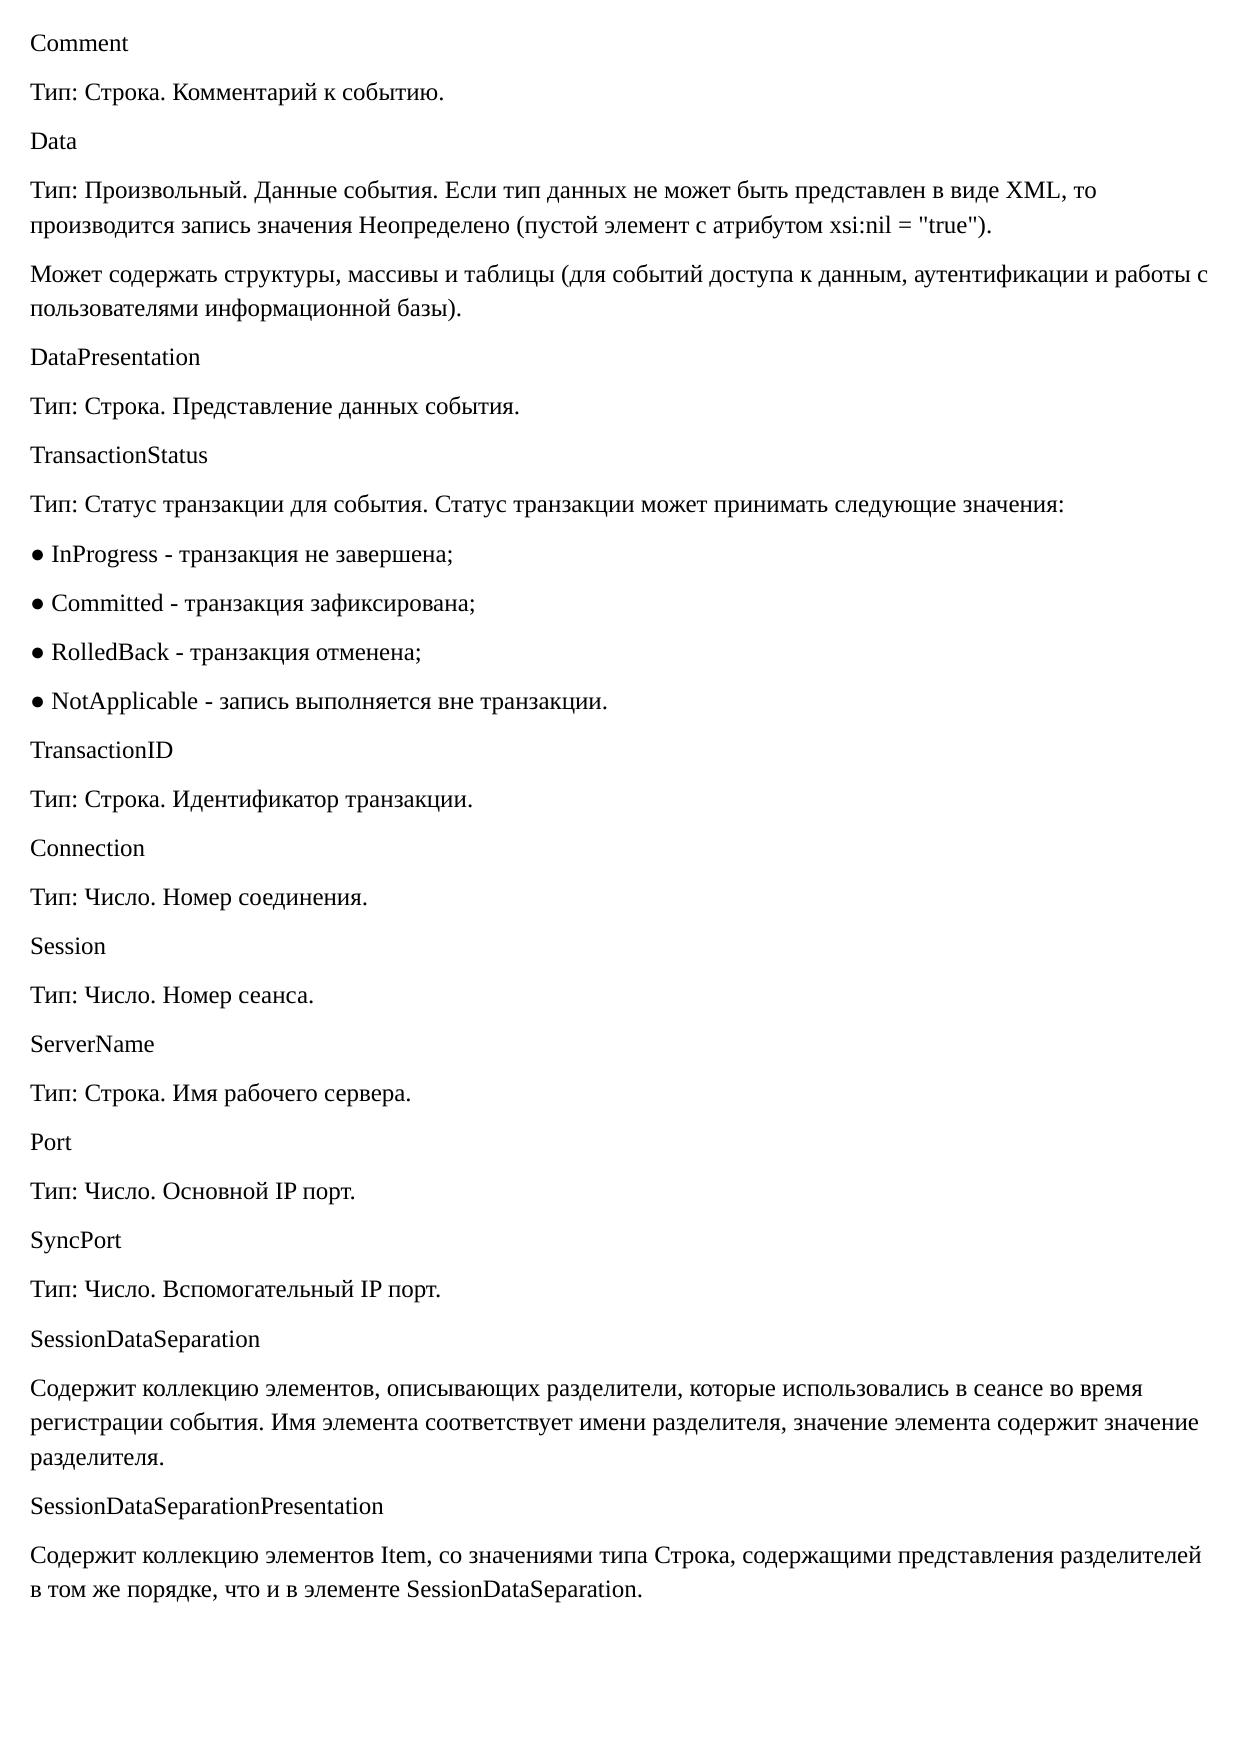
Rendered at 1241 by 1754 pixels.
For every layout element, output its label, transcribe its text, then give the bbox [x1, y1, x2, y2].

text Содержит коллекцию элементов, описывающих разделители, которые использовались в сеансе во время регистрации события. Имя элемента соответствует имени разделителя, значение элемента содержит значение разделителя. [30, 1373, 1211, 1470]
text Тип: Число. Номер соединения. [30, 882, 1211, 911]
text ● InProgress ‑ транзакция не завершена; [30, 539, 1211, 567]
text Содержит коллекцию элементов Item, со значениями типа Строка, содержащими представления разделителей в том же порядке, что и в элементе SessionDataSeparation. [30, 1540, 1211, 1603]
text SessionDataSeparation [30, 1324, 1211, 1352]
text SessionDataSeparationPresentation [30, 1491, 1211, 1519]
text TransactionStatus [30, 441, 1211, 469]
text Тип: Статус транзакции для события. Статус транзакции может принимать следующие значения: [30, 489, 1211, 518]
text ● RolledBack ‑ транзакция отменена; [30, 637, 1211, 666]
text Data [30, 126, 1211, 155]
text Тип: Строка. Идентификатор транзакции. [30, 784, 1211, 813]
text DataPresentation [30, 342, 1211, 371]
text ● Committed ‑ транзакция зафиксирована; [30, 588, 1211, 616]
text Session [30, 931, 1211, 960]
text Тип: Число. Основной IP порт. [30, 1176, 1211, 1205]
text Тип: Произвольный. Данные события. Если тип данных не может быть представлен в виде XML, то производится запись значения Неопределено (пустой элемент с атрибутом xsi:nil = "true"). [30, 175, 1211, 238]
text ServerName [30, 1029, 1211, 1058]
text ● NotApplicable ‑ запись выполняется вне транзакции. [30, 686, 1211, 714]
text Comment [30, 28, 1211, 57]
text Тип: Число. Номер сеанса. [30, 980, 1211, 1009]
text Тип: Строка. Имя рабочего сервера. [30, 1078, 1211, 1107]
text Port [30, 1127, 1211, 1156]
text Тип: Строка. Представление данных события. [30, 391, 1211, 420]
text SyncPort [30, 1226, 1211, 1254]
text Может содержать структуры, массивы и таблицы (для событий доступа к данным, аутентификации и работы с пользователями информационной базы). [30, 259, 1211, 322]
text Connection [30, 833, 1211, 862]
text Тип: Строка. Комментарий к событию. [30, 77, 1211, 106]
text TransactionID [30, 735, 1211, 764]
text Тип: Число. Вспомогательный IP порт. [30, 1274, 1211, 1303]
